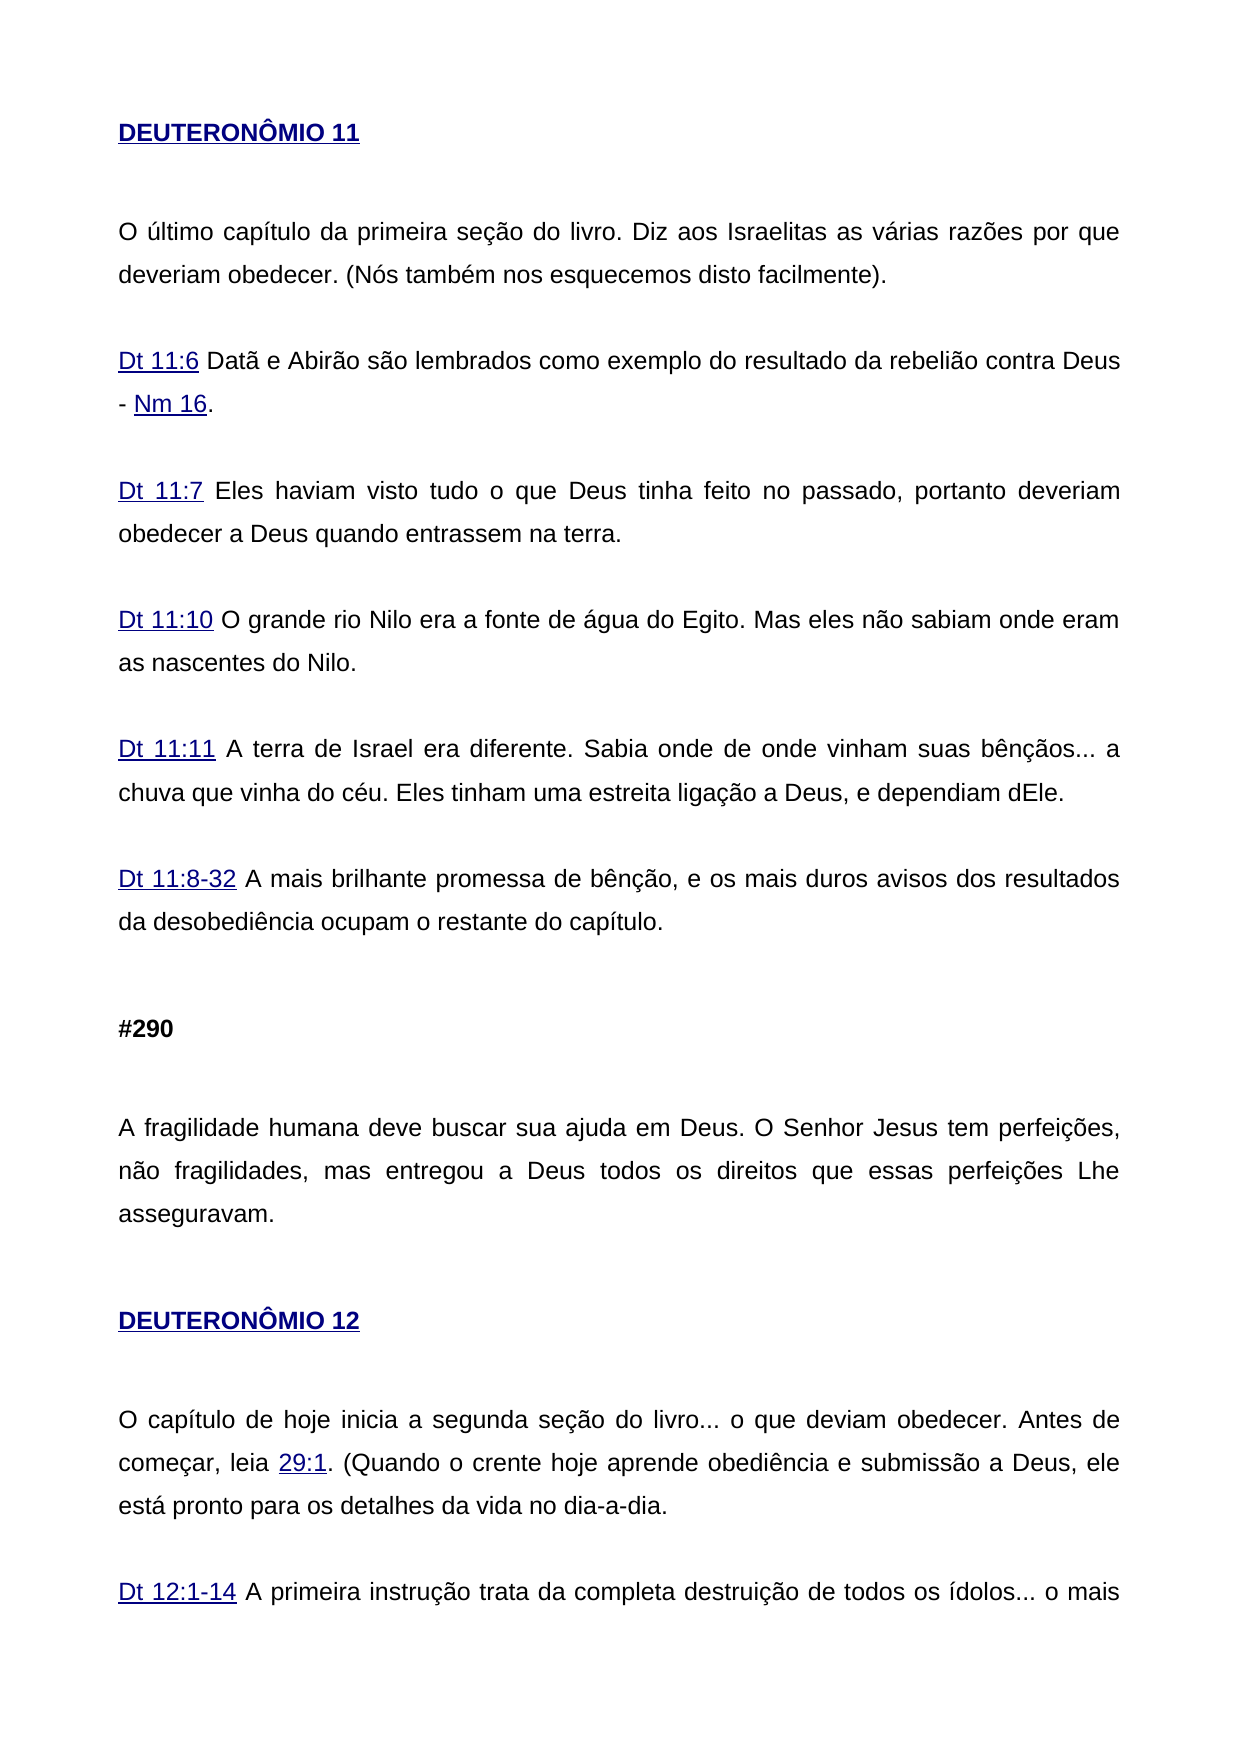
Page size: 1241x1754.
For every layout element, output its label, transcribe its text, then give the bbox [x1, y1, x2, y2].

text Dt 11:7 Eles haviam visto tudo o que Deus tinha feito no passado, portanto deveriam obedecer a Deus quando entrassem na terra. [118, 476, 1122, 547]
subtitle #290 [118, 1014, 1122, 1043]
text Dt 12:1-14 A primeira instrução trata da completa destruição de todos os ídolos... o mais [118, 1577, 1122, 1606]
text Dt 11:10 O grande rio Nilo era a fonte de água do Egito. Mas eles não sabiam onde eram as nascentes do Nilo. [118, 605, 1122, 677]
text A fragilidade humana deve buscar sua ajuda em Deus. O Senhor Jesus tem perfeições, não fragilidades, mas entregou a Deus todos os direitos que essas perfeições Lhe asseguravam. [118, 1113, 1122, 1228]
text Dt 11:6 Datã e Abirão são lembrados como exemplo do resultado da rebelião contra Deus - Nm 16. [118, 346, 1122, 418]
text Dt 11:8-32 A mais brilhante promessa de bênção, e os mais duros avisos dos resultados da desobediência ocupam o restante do capítulo. [118, 864, 1122, 936]
subtitle DEUTERONÔMIO 11 [118, 118, 1122, 147]
text Dt 11:11 A terra de Israel era diferente. Sabia onde de onde vinham suas bênçãos... a chuva que vinha do céu. Eles tinham uma estreita ligação a Deus, e dependiam dEle. [118, 734, 1122, 806]
subtitle DEUTERONÔMIO 12 [118, 1306, 1122, 1335]
text O capítulo de hoje inicia a segunda seção do livro... o que deviam obedecer. Antes de começar, leia 29:1. (Quando o crente hoje aprende obediência e submissão a Deus, ele está pronto para os detalhes da vida no dia-a-dia. [118, 1405, 1122, 1520]
text O último capítulo da primeira seção do livro. Diz aos Israelitas as várias razões por que deveriam obedecer. (Nós também nos esquecemos disto facilmente). [118, 217, 1122, 289]
